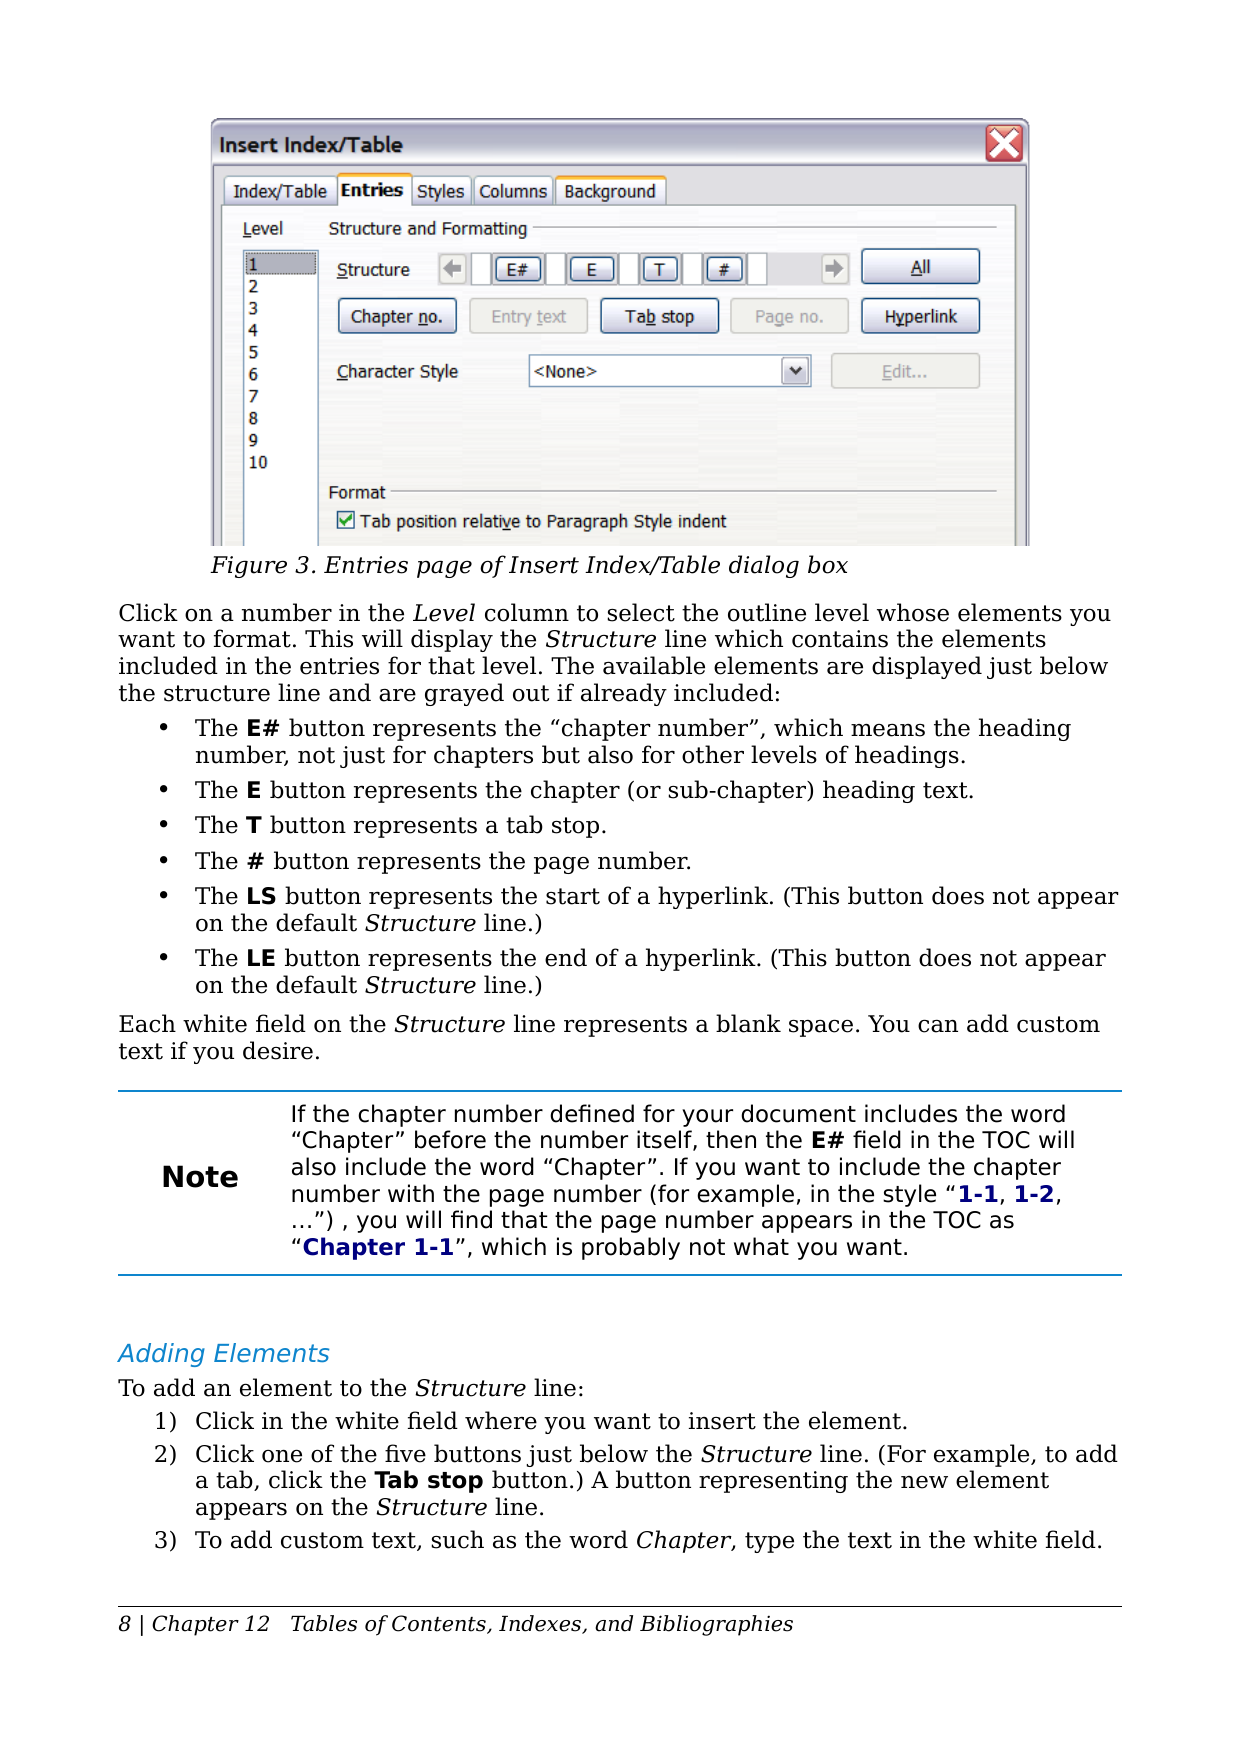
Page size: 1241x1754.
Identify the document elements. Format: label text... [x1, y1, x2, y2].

list The LS button represents the start of a hyperlink. (This button does not appear on the default Structure line.) [156, 881, 1122, 937]
list The # button represents the page number. [156, 846, 1122, 875]
table_header If the chapter number defined for your document includes the word “Chapter” before the number itself, then the E# field in the TOC will also include the word “Chapter”. If you want to include the chapter number with the page number (for example, in the style “1-1, 1-2, …”) , you will find that the page number appears in the TOC as “Chapter 1-1”, which is probably not what you want. [281, 1092, 1122, 1274]
list Click in the white field where you want to insert the element. [177, 1408, 1122, 1435]
list The T button represents a tab stop. [156, 811, 1122, 840]
picture [210, 118, 1030, 546]
list To add custom text, such as the word Chapter, type the text in the white field. [177, 1527, 1122, 1554]
list Click one of the five buttons just below the Structure line. (For example, to add a tab, click the Tab stop button.) A button representing the new element appears on the Structure line. [177, 1441, 1122, 1521]
list To add an element to the Structure line: [118, 1375, 1122, 1402]
list The E# button represents the “chapter number”, which means the heading number, not just for chapters but also for other levels of headings. [156, 713, 1122, 769]
text Each white field on the Structure line represents a blank space. You can add custom text if you desire. [118, 1012, 1122, 1065]
subtitle Adding Elements [118, 1339, 1122, 1368]
text Figure 3. Entries page of Insert Index/Table dialog box [211, 552, 1029, 579]
list The E button represents the chapter (or sub-chapter) heading text. [156, 775, 1122, 804]
list Click on a number in the Level column to select the outline level whose elements you want to format. This will display the Structure line which contains the elements included in the entries for that level. The available elements are displayed just below the structure line and are grayed out if already included: [118, 600, 1122, 707]
table_header Note [118, 1092, 281, 1274]
list The LE button represents the end of a hyperlink. (This button does not appear on the default Structure line.) [156, 943, 1122, 999]
